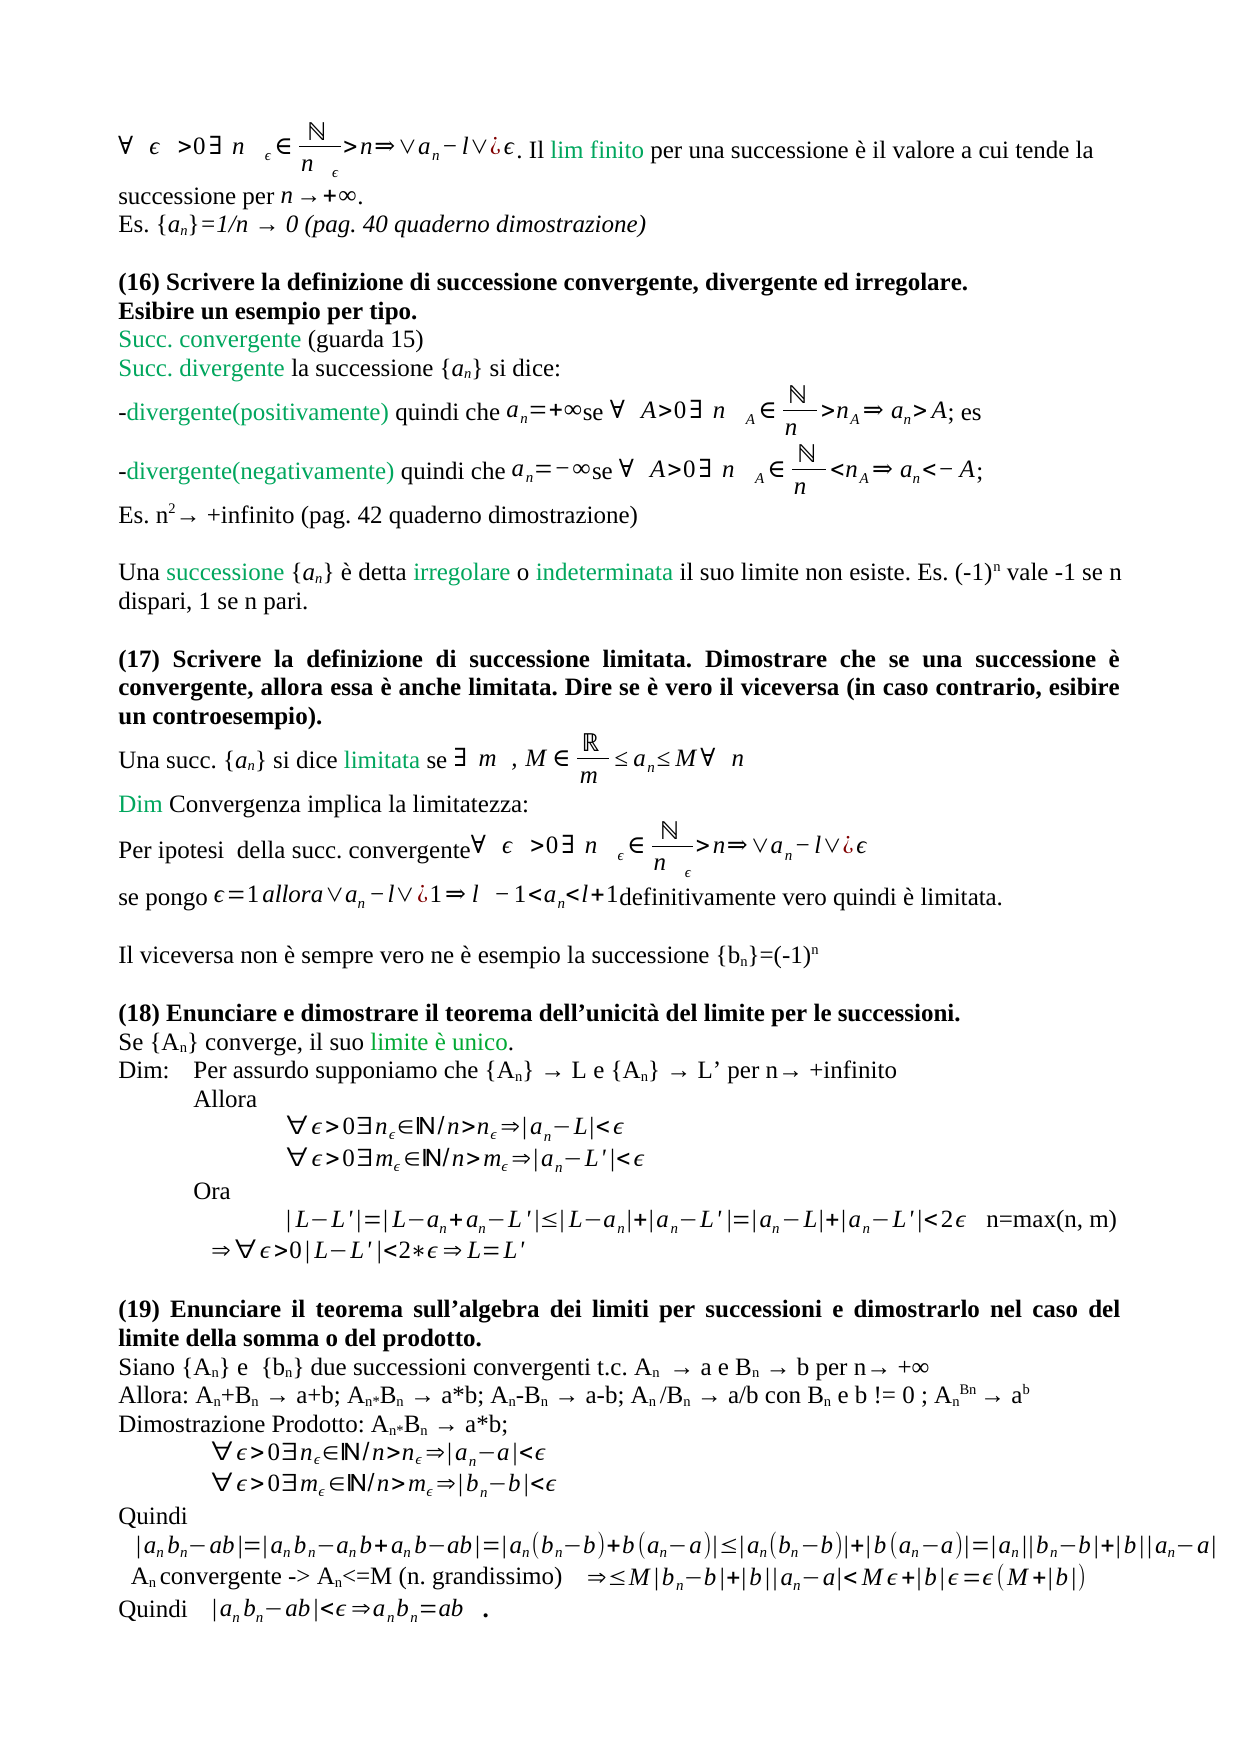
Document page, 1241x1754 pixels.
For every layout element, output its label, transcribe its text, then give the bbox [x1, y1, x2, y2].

text Dim Convergenza implica la limitatezza: [118, 789, 1122, 818]
text (17) Scrivere la definizione di successione limitata. Dimostrare che se una successione è convergente, allora essa è anche limitata. Dire se è vero il viceversa (in caso contrario, esibire un controesempio). [118, 644, 1122, 730]
text Dimostrazione Prodotto: An*Bn → a*b; [118, 1409, 1122, 1438]
text (19) Enunciare il teorema sull’algebra dei limiti per successioni e dimostrarlo nel caso del limite della somma o del prodotto. [118, 1294, 1122, 1352]
text Succ. convergente (guarda 15) [118, 324, 1122, 353]
text Esibire un esempio per tipo. [118, 296, 1122, 324]
text Allora [118, 1084, 1122, 1113]
text se pongo definitivamente vero quindi è limitata. [118, 880, 1122, 912]
text -divergente(negativamente) quindi che se ; [118, 441, 1122, 500]
text Ora [118, 1176, 1122, 1204]
text Succ. divergente la successione {an} si dice: [118, 353, 1122, 382]
text Per ipotesi della succ. convergente [118, 818, 1122, 880]
text Allora: An+Bn → a+b; An*Bn → a*b; An-Bn → a-b; An /Bn → a/b con Bn e b != 0 ; AnBn → ab [118, 1381, 1122, 1409]
text Il viceversa non è sempre vero ne è esempio la successione {bn}=(-1)n [118, 941, 1122, 969]
text (18) Enunciare e dimostrare il teorema dell’unicità del limite per le successioni. [118, 998, 1122, 1027]
text Una successione {an} si dice convergente quindi che se . Il lim finito per una successione è il valore a cui tende la successione per . [118, 118, 1122, 209]
text Una successione {an} è detta irregolare o indeterminata il suo limite non esiste. Es. (-1)n vale -1 se n dispari, 1 se n pari. [118, 557, 1122, 615]
text Es. {an}=1/n → 0 (pag. 40 quaderno dimostrazione) [118, 209, 1122, 238]
text Una succ. {an} si dice limitata se [118, 730, 1122, 789]
text (16) Scrivere la definizione di successione convergente, divergente ed irregolare. [118, 267, 1122, 296]
text Siano {An} e {bn} due successioni convergenti t.c. An → a e Bn → b per n→ +∞ [118, 1352, 1122, 1381]
text Quindi . [118, 1594, 1122, 1626]
text Quindi [118, 1501, 1122, 1561]
text An convergente -> An<=M (n. grandissimo) [118, 1561, 1122, 1594]
text Se {An} converge, il suo limite è unico. [118, 1027, 1122, 1056]
text Es. n2→ +infinito (pag. 42 quaderno dimostrazione) [118, 500, 1122, 529]
text n=max(n, m) [118, 1204, 1122, 1237]
text Dim: Per assurdo supponiamo che {An} → L e {An} → L’ per n→ +infinito [118, 1056, 1122, 1084]
text -divergente(positivamente) quindi che se ; es [118, 382, 1122, 441]
